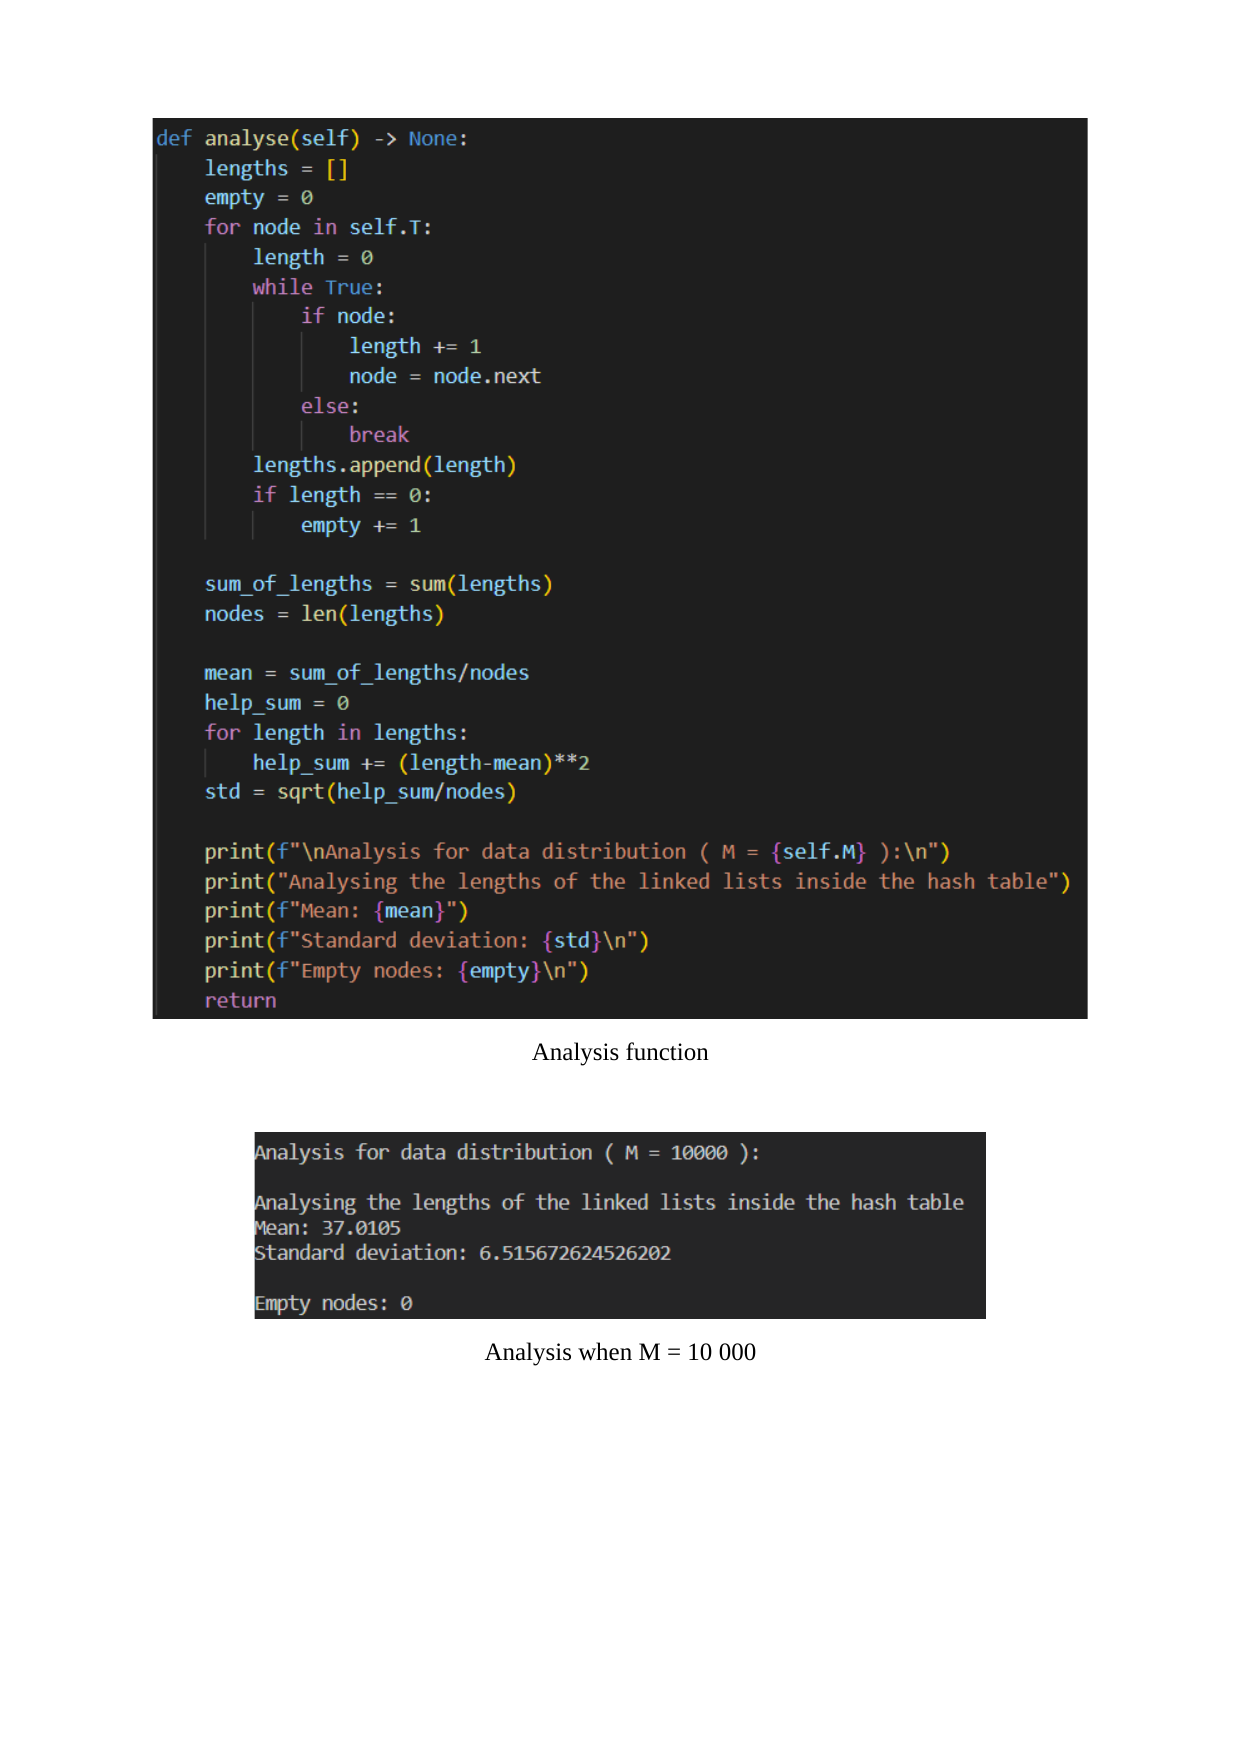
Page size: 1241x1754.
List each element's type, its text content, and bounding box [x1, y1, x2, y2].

text Analysis function [118, 1037, 1122, 1066]
text Analysis when M = 10 000 [118, 1337, 1122, 1366]
